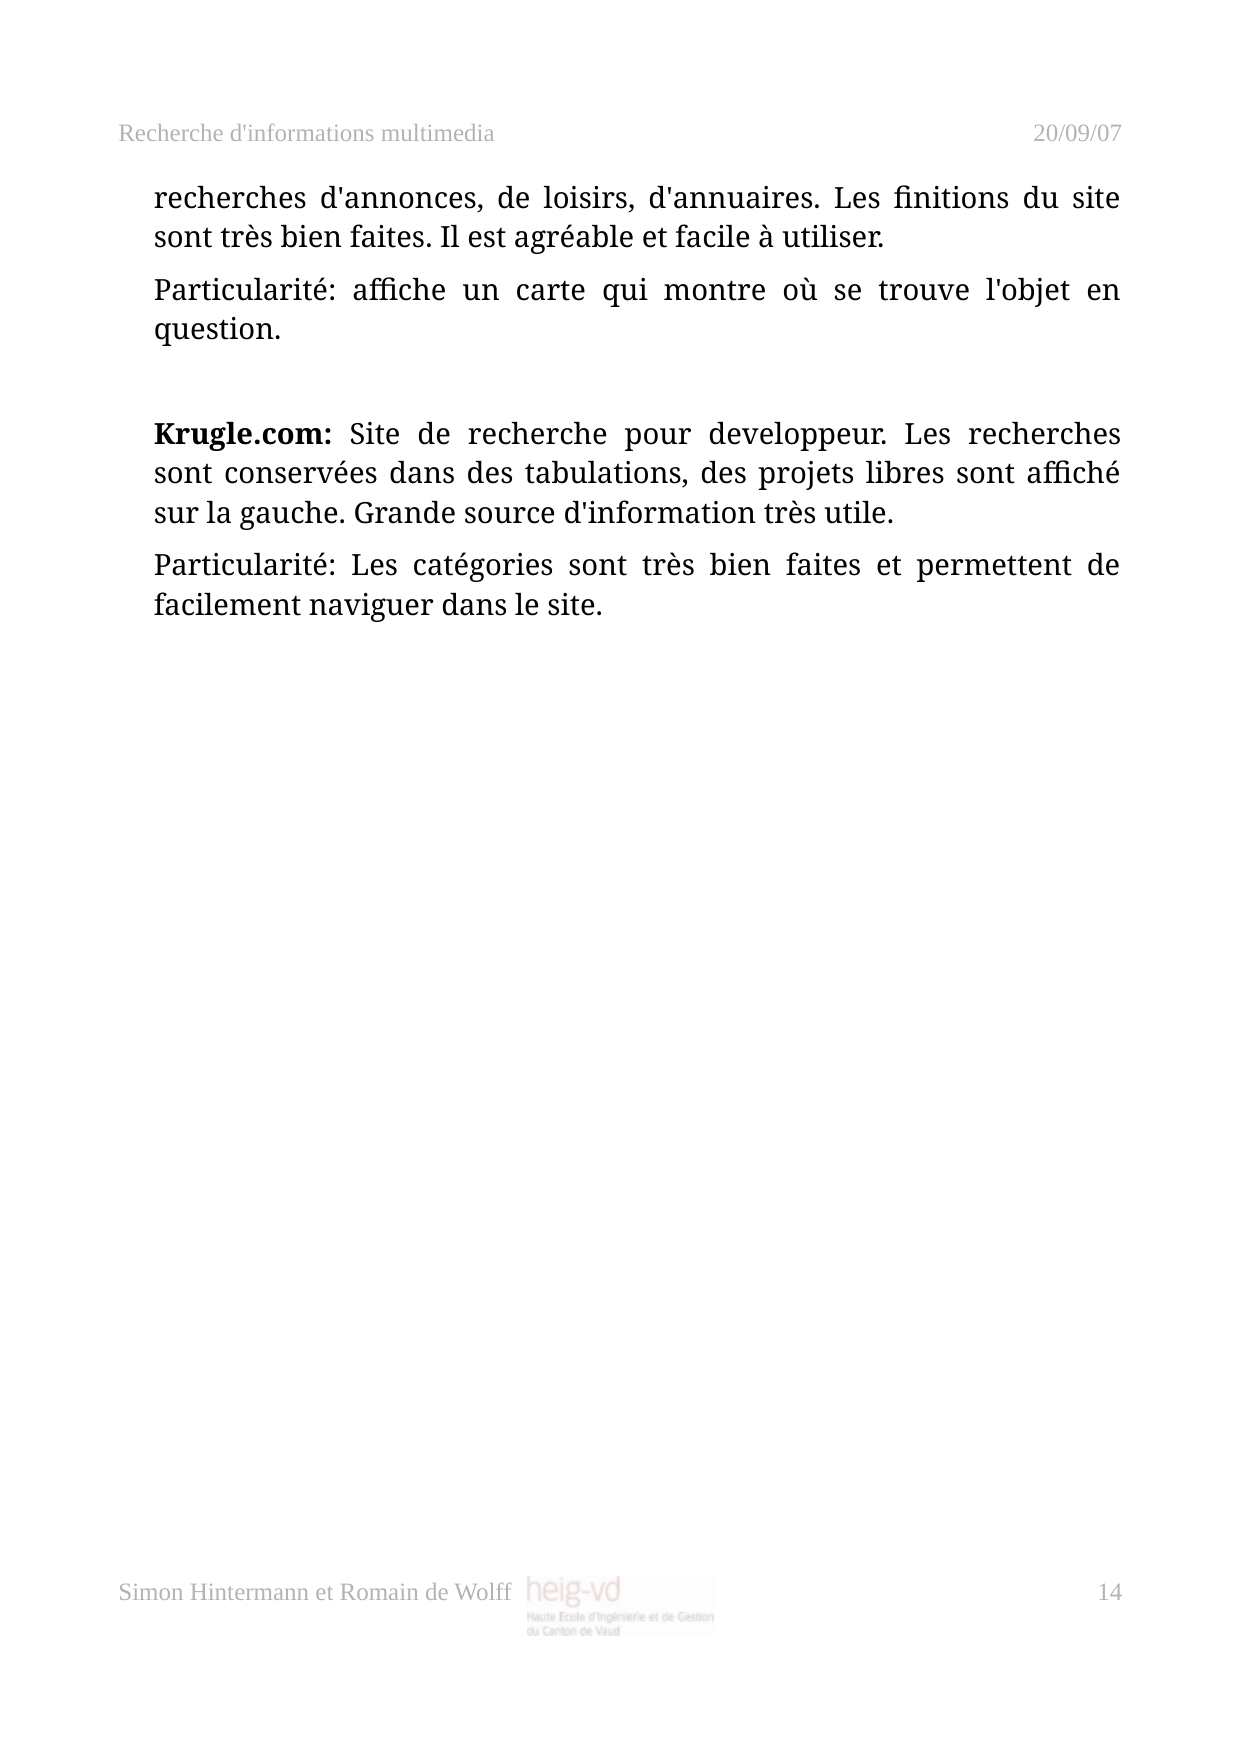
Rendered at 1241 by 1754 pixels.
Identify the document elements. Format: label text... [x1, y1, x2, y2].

text Particularité: Les catégories sont très bien faites et permettent de facilement naviguer dans le site. [153, 544, 1122, 624]
text Particularité: affiche un carte qui montre où se trouve l'objet en question. [153, 269, 1122, 348]
picture [527, 1576, 714, 1636]
text recherches d'annonces, de loisirs, d'annuaires. Les finitions du site sont très bien faites. Il est agréable et facile à utiliser. [153, 177, 1122, 256]
text Krugle.com: Site de recherche pour developpeur. Les recherches sont conservées dans des tabulations, des projets libres sont affiché sur la gauche. Grande source d'information très utile. [153, 413, 1122, 532]
